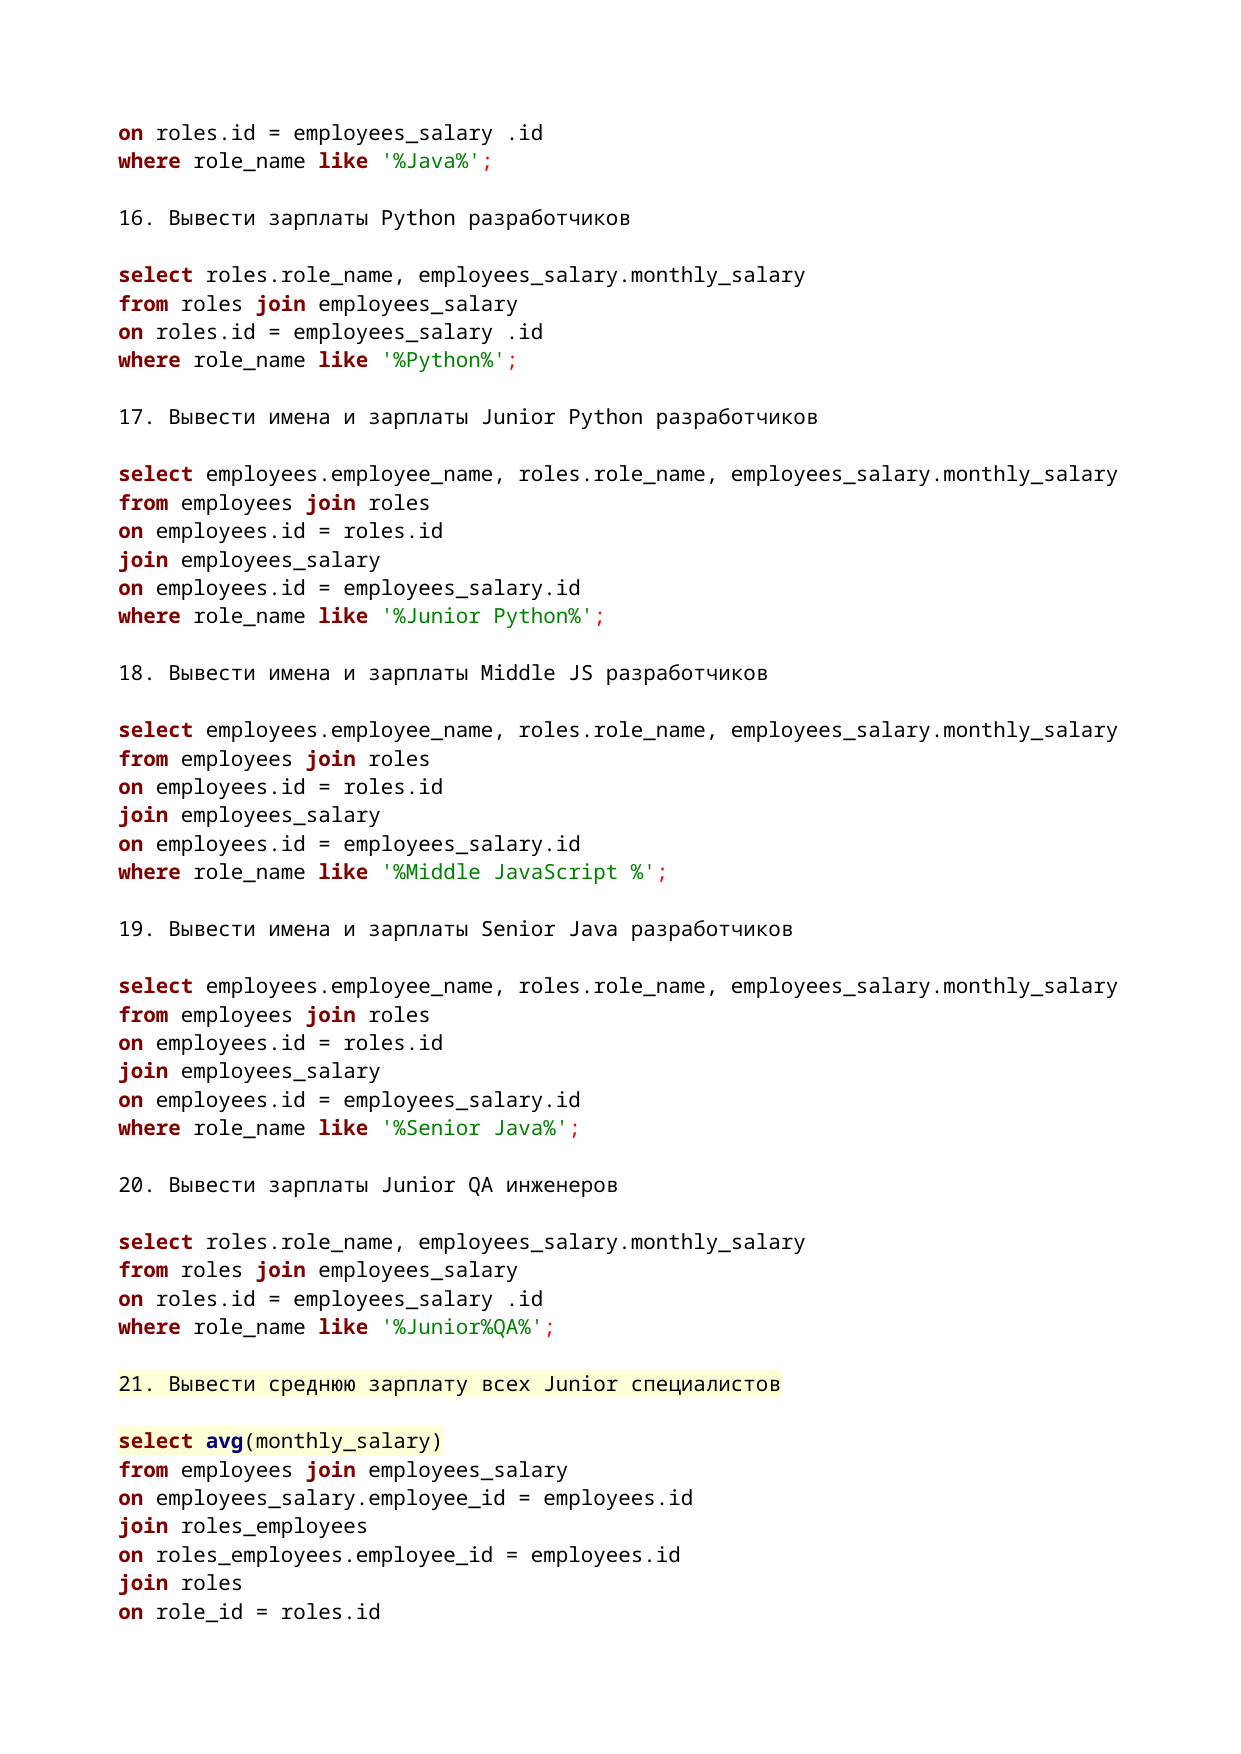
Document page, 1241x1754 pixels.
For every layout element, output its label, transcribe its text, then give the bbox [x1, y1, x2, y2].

text 18. Вывести имена и зарплаты Middle JS разработчиков [118, 658, 1122, 687]
text 16. Вывести зарплаты Python разработчиков [118, 203, 1122, 232]
text join employees_salary [118, 801, 1122, 829]
text join employees_salary [118, 545, 1122, 573]
text where role_name like '%Junior Python%'; [118, 602, 1122, 630]
text on roles.id = employees_salary .id [118, 1284, 1122, 1312]
text on employees.id = employees_salary.id [118, 573, 1122, 602]
text on roles.id = employees_salary .id [118, 118, 1122, 147]
text on roles_employees.employee_id = employees.id [118, 1540, 1122, 1568]
text 17. Вывести имена и зарплаты Junior Python разработчиков [118, 402, 1122, 431]
text from employees join roles [118, 488, 1122, 516]
text where role_name like '%Senior Java%'; [118, 1113, 1122, 1142]
text 19. Вывести имена и зарплаты Senior Java разработчиков [118, 914, 1122, 943]
text from employees join employees_salary [118, 1455, 1122, 1483]
text on roles.id = employees_salary .id [118, 317, 1122, 346]
text select employees.employee_name, roles.role_name, employees_salary.monthly_salary [118, 715, 1122, 744]
text on role_id = roles.id [118, 1597, 1122, 1625]
text on employees.id = employees_salary.id [118, 829, 1122, 857]
text 20. Вывести зарплаты Junior QA инженеров [118, 1170, 1122, 1199]
text where role_name like '%Junior%QA%'; [118, 1312, 1122, 1341]
text select employees.employee_name, roles.role_name, employees_salary.monthly_salary [118, 459, 1122, 488]
text where role_name like '%Python%'; [118, 346, 1122, 374]
text from roles join employees_salary [118, 289, 1122, 317]
text select roles.role_name, employees_salary.monthly_salary [118, 260, 1122, 289]
text on employees_salary.employee_id = employees.id [118, 1483, 1122, 1512]
text on employees.id = roles.id [118, 772, 1122, 801]
text on employees.id = roles.id [118, 1028, 1122, 1057]
text where role_name like '%Middle JavaScript %'; [118, 857, 1122, 886]
text where role_name like '%Java%'; [118, 147, 1122, 175]
text from employees join roles [118, 1000, 1122, 1028]
text select roles.role_name, employees_salary.monthly_salary [118, 1227, 1122, 1256]
text join employees_salary [118, 1057, 1122, 1085]
text select avg(monthly_salary) [118, 1426, 1122, 1455]
text from roles join employees_salary [118, 1256, 1122, 1284]
text on employees.id = employees_salary.id [118, 1085, 1122, 1113]
text join roles [118, 1568, 1122, 1597]
text join roles_employees [118, 1512, 1122, 1540]
text 21. Вывести среднюю зарплату всех Junior специалистов [118, 1369, 1122, 1398]
text on employees.id = roles.id [118, 516, 1122, 545]
text select employees.employee_name, roles.role_name, employees_salary.monthly_salary [118, 971, 1122, 1000]
text from employees join roles [118, 744, 1122, 772]
